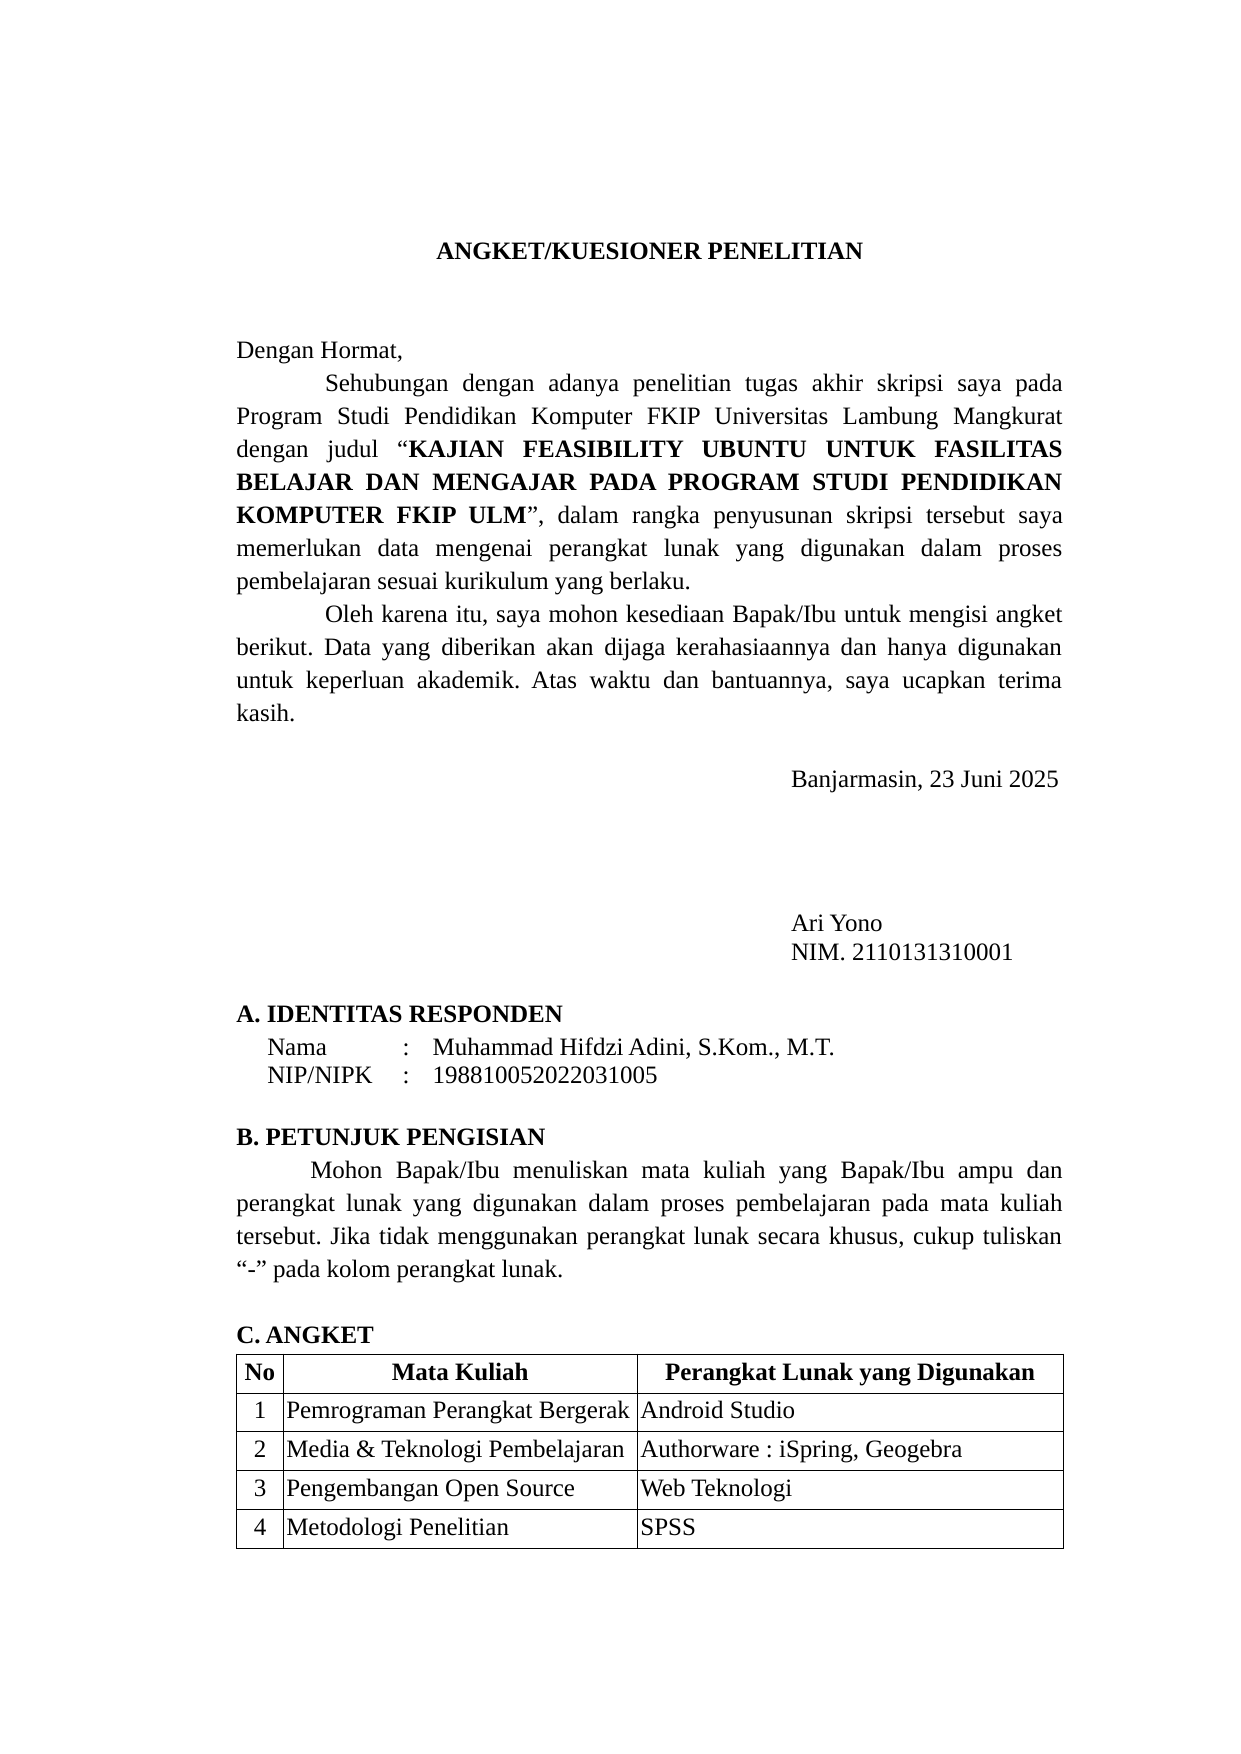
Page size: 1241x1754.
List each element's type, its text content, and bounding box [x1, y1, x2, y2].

table_cell 2 [237, 1432, 283, 1470]
table_cell Metodologi Penelitian [284, 1510, 637, 1548]
text A. IDENTITAS RESPONDEN [236, 999, 1063, 1028]
table_cell Ari Yono NIM. 2110131310001 [791, 793, 1063, 966]
text Oleh karena itu, saya mohon kesediaan Bapak/Ibu untuk mengisi angket berikut. Data yang diberikan akan dijaga kerahasiaannya dan hanya digunakan untuk keperluan akademik. Atas waktu dan bantuannya, saya ucapkan terima kasih. [236, 599, 1063, 727]
table_header Mata Kuliah [284, 1355, 637, 1392]
table_cell NIP/NIPK [267, 1061, 402, 1089]
text Mohon Bapak/Ibu menuliskan mata kuliah yang Bapak/Ibu ampu dan perangkat lunak yang digunakan dalam proses pembelajaran pada mata kuliah tersebut. Jika tidak menggunakan perangkat lunak secara khusus, cukup tuliskan “-” pada kolom perangkat lunak. [236, 1155, 1063, 1283]
table_header : [403, 1032, 432, 1061]
text C. ANGKET [236, 1321, 1063, 1349]
table_cell Web Teknologi [638, 1471, 1063, 1509]
table_cell Pengembangan Open Source [284, 1471, 637, 1509]
text Dengan Hormat, [236, 335, 1063, 364]
table_cell 1 [237, 1394, 283, 1431]
table_cell Pemrograman Perangkat Bergerak [284, 1394, 637, 1431]
table_header No [237, 1355, 283, 1392]
table_header Perangkat Lunak yang Digunakan [638, 1355, 1063, 1392]
table_header Muhammad Hifdzi Adini, S.Kom., M.T. [433, 1032, 1063, 1061]
table_cell : [403, 1061, 432, 1089]
table_cell Authorware : iSpring, Geogebra [638, 1432, 1063, 1470]
text Sehubungan dengan adanya penelitian tugas akhir skripsi saya pada Program Studi Pendidikan Komputer FKIP Universitas Lambung Mangkurat dengan judul “KAJIAN FEASIBILITY UBUNTU UNTUK FASILITAS BELAJAR DAN MENGAJAR PADA PROGRAM STUDI PENDIDIKAN KOMPUTER FKIP ULM”, dalam rangka penyusunan skripsi tersebut saya memerlukan data mengenai perangkat lunak yang digunakan dalam proses pembelajaran sesuai kurikulum yang berlaku. [236, 368, 1063, 595]
table_cell 3 [237, 1471, 283, 1509]
table_header Banjarmasin, 23 Juni 2025 [791, 765, 1063, 793]
table_header Nama [267, 1032, 402, 1061]
table_header [236, 765, 791, 793]
text B. PETUNJUK PENGISIAN [236, 1122, 1063, 1151]
table_cell Media & Teknologi Pembelajaran [284, 1432, 637, 1470]
table_cell 4 [237, 1510, 283, 1548]
table_cell SPSS [638, 1510, 1063, 1548]
table_cell 198810052022031005 [433, 1061, 1063, 1089]
text ANGKET/KUESIONER PENELITIAN [236, 236, 1063, 265]
table_cell [236, 793, 791, 966]
table_cell Android Studio [638, 1394, 1063, 1431]
